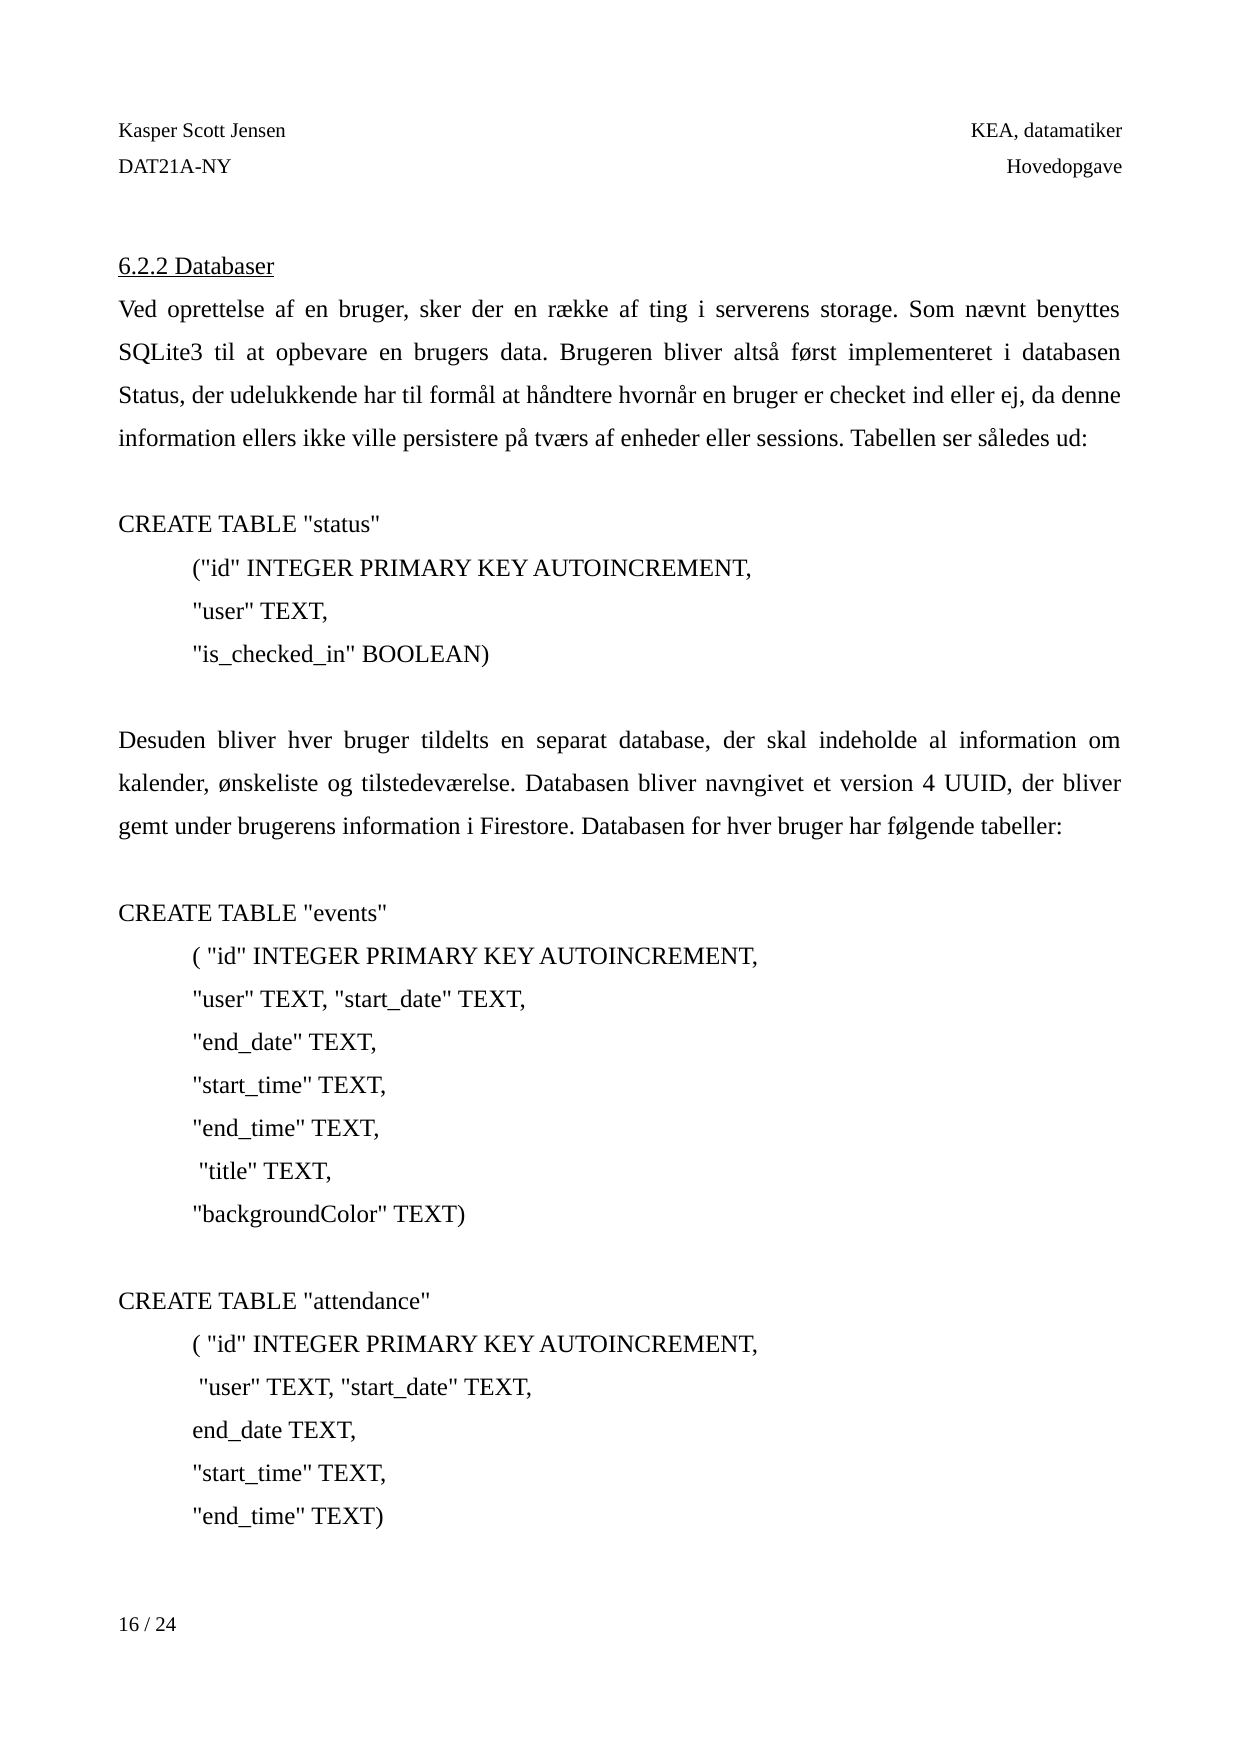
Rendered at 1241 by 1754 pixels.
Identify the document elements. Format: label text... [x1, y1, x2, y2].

text ( "id" INTEGER PRIMARY KEY AUTOINCREMENT, [118, 941, 1122, 969]
text "user" TEXT, "start_date" TEXT, [118, 984, 1122, 1013]
text end_date TEXT, [118, 1415, 1122, 1444]
text ( "id" INTEGER PRIMARY KEY AUTOINCREMENT, [118, 1329, 1122, 1358]
text Desuden bliver hver bruger tildelts en separat database, der skal indeholde al information om kalender, ønskeliste og tilstedeværelse. Databasen bliver navngivet et version 4 UUID, der bliver gemt under brugerens information i Firestore. Databasen for hver bruger har følgende tabeller: [118, 725, 1122, 840]
text CREATE TABLE "events" [118, 898, 1122, 926]
text 6.2.2 Databaser [118, 251, 1122, 279]
text "user" TEXT, "start_date" TEXT, [118, 1372, 1122, 1401]
text "user" TEXT, [118, 596, 1122, 624]
text "end_time" TEXT, [118, 1113, 1122, 1142]
text "end_time" TEXT) [118, 1501, 1122, 1530]
text ("id" INTEGER PRIMARY KEY AUTOINCREMENT, [118, 553, 1122, 581]
text "backgroundColor" TEXT) [118, 1199, 1122, 1228]
text "title" TEXT, [118, 1156, 1122, 1185]
text CREATE TABLE "attendance" [118, 1286, 1122, 1314]
text Ved oprettelse af en bruger, sker der en række af ting i serverens storage. Som nævnt benyttes SQLite3 til at opbevare en brugers data. Brugeren bliver altså først implementeret i databasen Status, der udelukkende har til formål at håndtere hvornår en bruger er checket ind eller ej, da denne information ellers ikke ville persistere på tværs af enheder eller sessions. Tabellen ser således ud: [118, 294, 1122, 452]
text "start_time" TEXT, [118, 1070, 1122, 1099]
text "start_time" TEXT, [118, 1458, 1122, 1487]
text "is_checked_in" BOOLEAN) [118, 639, 1122, 668]
text CREATE TABLE "status" [118, 509, 1122, 538]
text "end_date" TEXT, [118, 1027, 1122, 1056]
